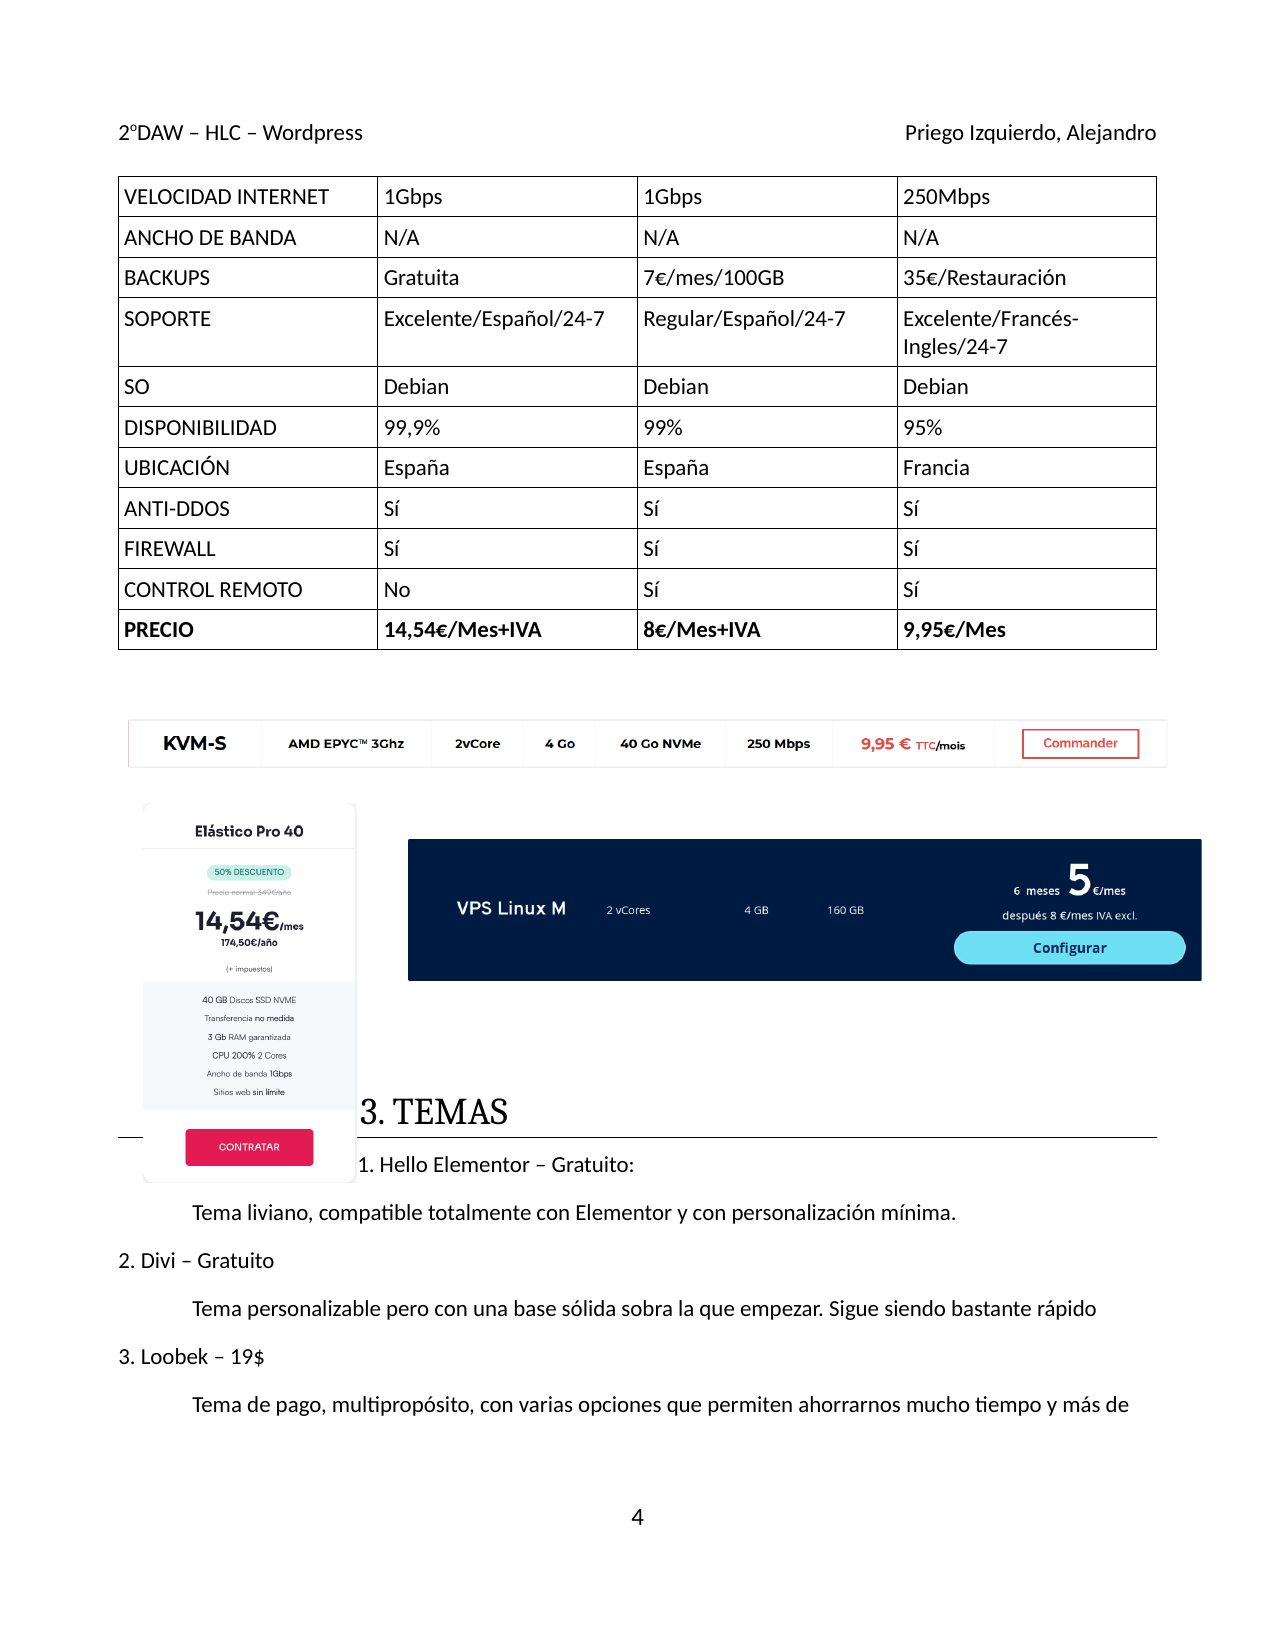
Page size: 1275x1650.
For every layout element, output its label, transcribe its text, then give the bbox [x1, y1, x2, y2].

table_cell UBICACIÓN [119, 448, 377, 487]
table_cell 99,9% [378, 407, 637, 447]
table_cell España [378, 448, 637, 487]
subtitle [118, 1087, 143, 1137]
table_cell Regular/Español/24-7 [638, 298, 897, 366]
table_cell 14,54€/Mes+IVA [378, 610, 637, 649]
picture [128, 719, 1168, 768]
table_cell 7€/mes/100GB [638, 258, 897, 297]
table_cell CONTROL REMOTO [119, 569, 377, 609]
text Tema personalizable pero con una base sólida sobra la que empezar. Sigue siendo bastante rápido [118, 1294, 1157, 1322]
table_cell N/A [638, 217, 897, 257]
table_cell Debian [898, 367, 1156, 406]
table_cell Sí [638, 488, 897, 528]
table_cell 1Gbps [378, 177, 637, 216]
table_cell 99% [638, 407, 897, 447]
table_cell Sí [898, 569, 1156, 609]
table_cell 95% [898, 407, 1156, 447]
table_cell Sí [378, 529, 637, 568]
table_cell 35€/Restauración [898, 258, 1156, 297]
table_cell SOPORTE [119, 298, 377, 366]
table_cell N/A [898, 217, 1156, 257]
table_cell Francia [898, 448, 1156, 487]
table_cell Sí [898, 488, 1156, 528]
table_cell PRECIO [119, 610, 377, 649]
picture [143, 803, 357, 1183]
text Tema liviano, compatible totalmente con Elementor y con personalización mínima. [118, 1198, 1157, 1226]
text [118, 1150, 143, 1178]
table_cell España [638, 448, 897, 487]
table_cell BACKUPS [119, 258, 377, 297]
text 1. Hello Elementor – Gratuito: [357, 1150, 1157, 1178]
table_cell Debian [378, 367, 637, 406]
table_cell ANTI-DDOS [119, 488, 377, 528]
table_cell Sí [638, 529, 897, 568]
table_cell VELOCIDAD INTERNET [119, 177, 377, 216]
table_cell DISPONIBILIDAD [119, 407, 377, 447]
table_cell 1Gbps [638, 177, 897, 216]
table_cell 9,95€/Mes [898, 610, 1156, 649]
text 3. Loobek – 19$ [118, 1342, 1157, 1370]
table_cell Sí [378, 488, 637, 528]
table_cell Excelente/Francés-Ingles/24-7 [898, 298, 1156, 366]
picture [407, 838, 1202, 982]
table_cell 8€/Mes+IVA [638, 610, 897, 649]
table_cell Sí [898, 529, 1156, 568]
subtitle 3. Temas [357, 1087, 1157, 1137]
table_cell ANCHO DE BANDA [119, 217, 377, 257]
table_cell No [378, 569, 637, 609]
table_cell Debian [638, 367, 897, 406]
table_cell Sí [638, 569, 897, 609]
table_cell 250Mbps [898, 177, 1156, 216]
text Tema de pago, multipropósito, con varias opciones que permiten ahorrarnos mucho tiempo y más de [118, 1390, 1157, 1418]
table_cell Excelente/Español/24-7 [378, 298, 637, 366]
table_cell FIREWALL [119, 529, 377, 568]
table_cell Gratuita [378, 258, 637, 297]
table_cell SO [119, 367, 377, 406]
table_cell N/A [378, 217, 637, 257]
text 2. Divi – Gratuito [118, 1246, 1157, 1274]
